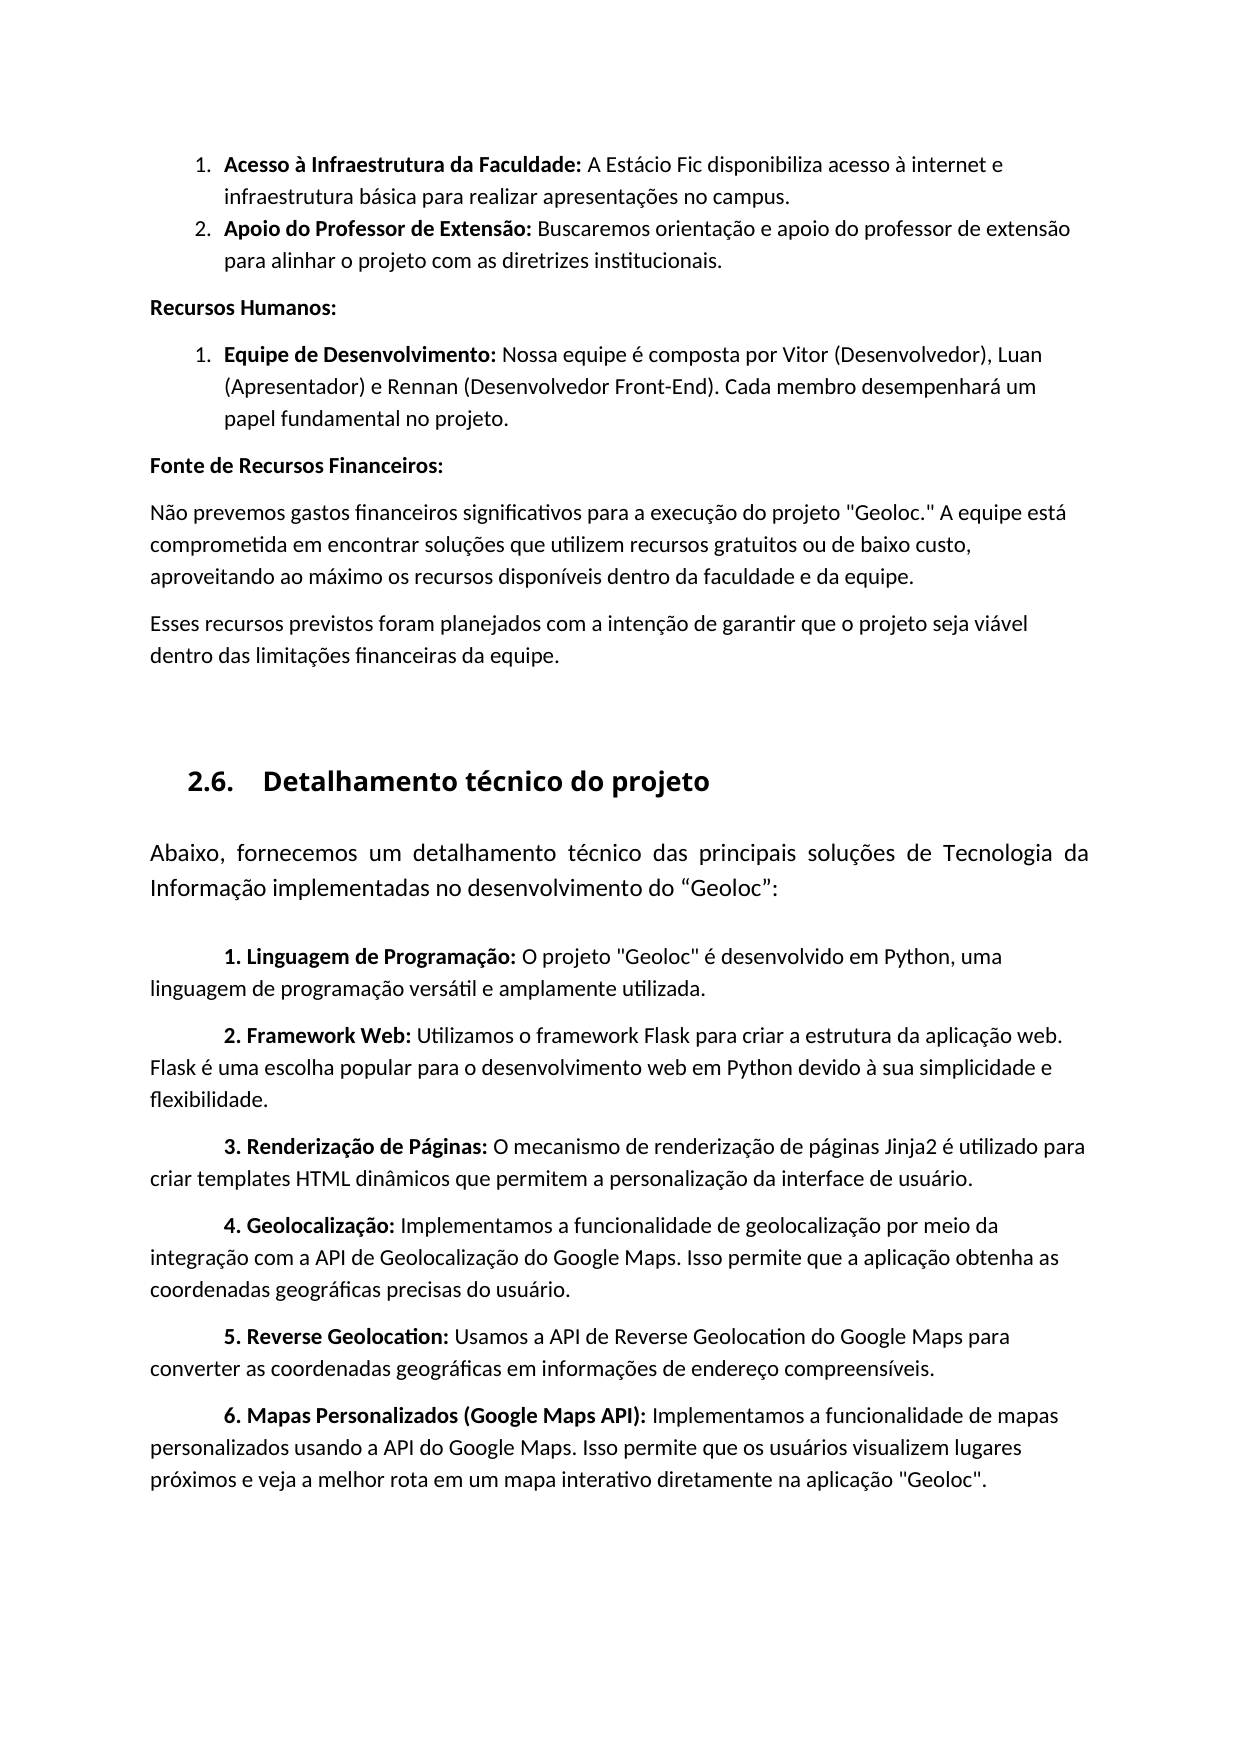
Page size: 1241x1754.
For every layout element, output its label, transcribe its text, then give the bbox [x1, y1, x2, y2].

subtitle Detalhamento técnico do projeto [187, 762, 1090, 799]
text Abaixo, fornecemos um detalhamento técnico das principais soluções de Tecnologia da Informação implementadas no desenvolvimento do “Geoloc”: [150, 837, 1090, 903]
text Esses recursos previstos foram planejados com a intenção de garantir que o projeto seja viável dentro das limitações financeiras da equipe. [150, 609, 1090, 669]
text 6. Mapas Personalizados (Google Maps API): Implementamos a funcionalidade de mapas personalizados usando a API do Google Maps. Isso permite que os usuários visualizem lugares próximos e veja a melhor rota em um mapa interativo diretamente na aplicação "Geoloc". [150, 1401, 1090, 1494]
list Acesso à Infraestrutura da Faculdade: A Estácio Fic disponibiliza acesso à internet e infraestrutura básica para realizar apresentações no campus. [194, 150, 1090, 210]
text 5. Reverse Geolocation: Usamos a API de Reverse Geolocation do Google Maps para converter as coordenadas geográficas em informações de endereço compreensíveis. [150, 1322, 1090, 1382]
text 4. Geolocalização: Implementamos a funcionalidade de geolocalização por meio da integração com a API de Geolocalização do Google Maps. Isso permite que a aplicação obtenha as coordenadas geográficas precisas do usuário. [150, 1211, 1090, 1303]
text 1. Linguagem de Programação: O projeto "Geoloc" é desenvolvido em Python, uma linguagem de programação versátil e amplamente utilizada. [150, 942, 1090, 1002]
text Não prevemos gastos financeiros significativos para a execução do projeto "Geoloc." A equipe está comprometida em encontrar soluções que utilizem recursos gratuitos ou de baixo custo, aproveitando ao máximo os recursos disponíveis dentro da faculdade e da equipe. [150, 498, 1090, 590]
text 2. Framework Web: Utilizamos o framework Flask para criar a estrutura da aplicação web. Flask é uma escolha popular para o desenvolvimento web em Python devido à sua simplicidade e flexibilidade. [150, 1021, 1090, 1113]
text 3. Renderização de Páginas: O mecanismo de renderização de páginas Jinja2 é utilizado para criar templates HTML dinâmicos que permitem a personalização da interface de usuário. [150, 1132, 1090, 1192]
list Equipe de Desenvolvimento: Nossa equipe é composta por Vitor (Desenvolvedor), Luan (Apresentador) e Rennan (Desenvolvedor Front-End). Cada membro desempenhará um papel fundamental no projeto. [194, 340, 1090, 432]
text Fonte de Recursos Financeiros: [150, 451, 1090, 479]
text Recursos Humanos: [150, 293, 1090, 321]
list Apoio do Professor de Extensão: Buscaremos orientação e apoio do professor de extensão para alinhar o projeto com as diretrizes institucionais. [194, 214, 1090, 274]
